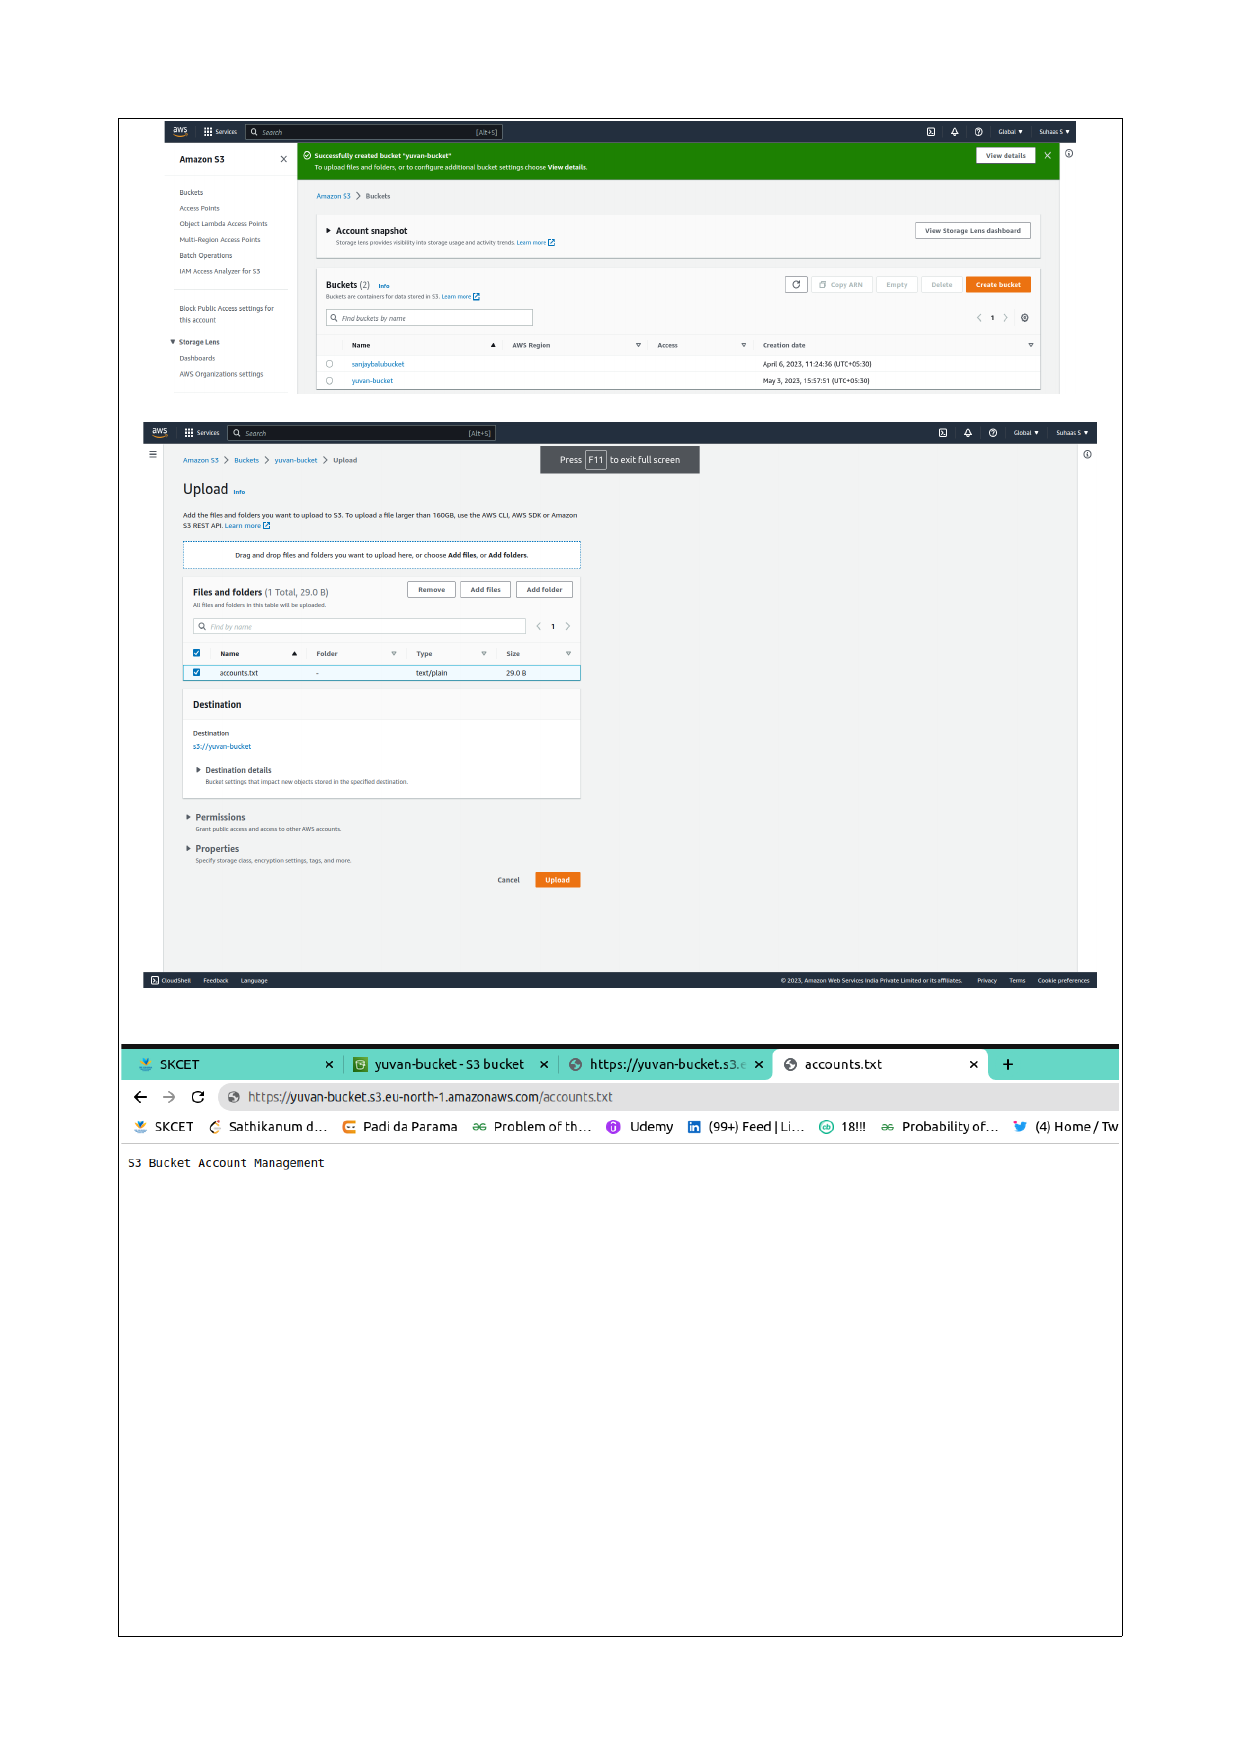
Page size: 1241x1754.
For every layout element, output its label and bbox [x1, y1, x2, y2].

picture [143, 422, 1097, 988]
picture [121, 1044, 1119, 1189]
picture [164, 121, 1076, 394]
